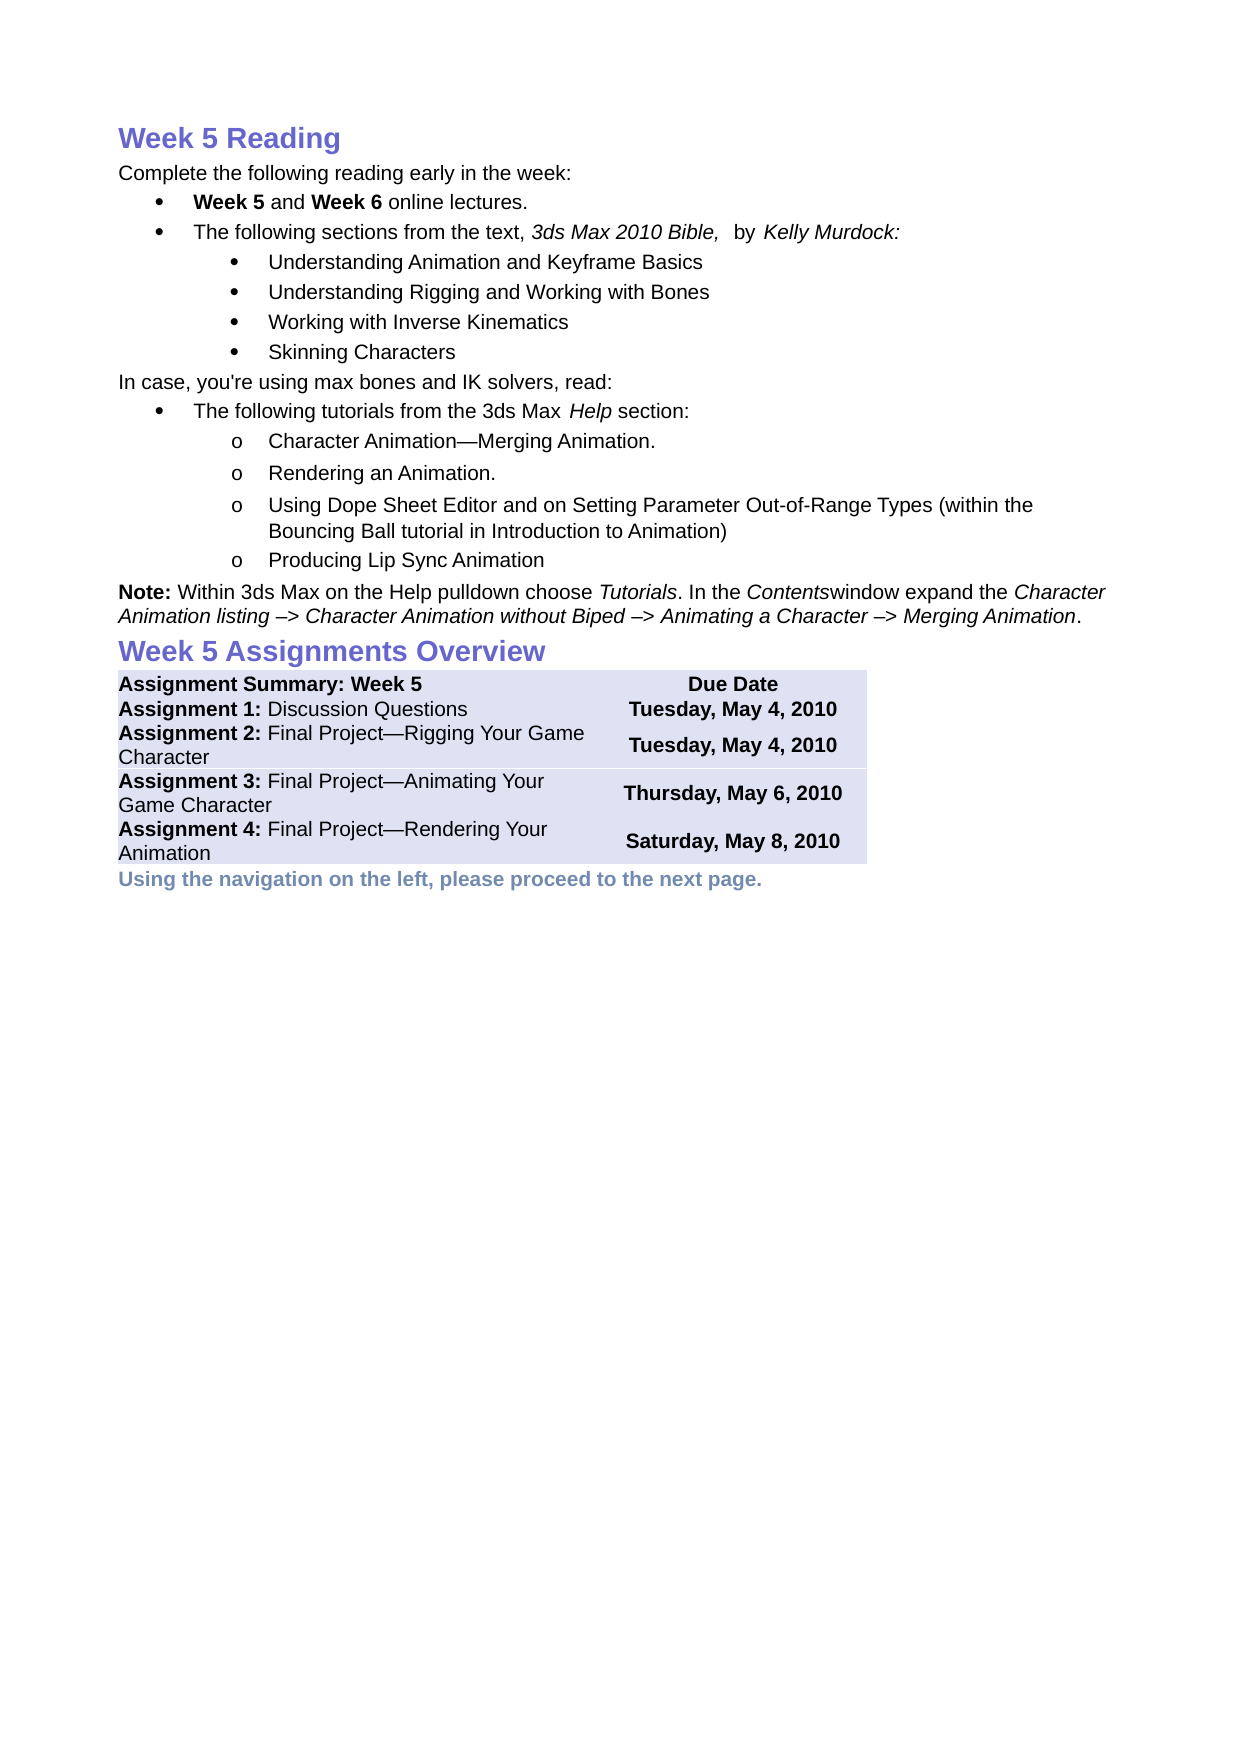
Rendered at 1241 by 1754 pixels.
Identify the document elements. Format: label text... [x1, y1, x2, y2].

table_header Due Date [599, 670, 867, 697]
table_header Assignment Summary: Week 5 [118, 670, 599, 697]
list The following tutorials from the 3ds Max Help section: [156, 399, 1122, 423]
list Producing Lip Sync Animation [231, 548, 1122, 574]
list The following sections from the text, 3ds Max 2010 Bible, by Kelly Murdock: [156, 220, 1122, 244]
table_cell Assignment 4: Final Project—Rendering Your Animation [118, 816, 599, 864]
text Complete the following reading early in the week: [118, 160, 1122, 184]
table_cell Assignment 1: Discussion Questions [118, 697, 599, 721]
text Week 5 Assignments Overview [118, 634, 1122, 667]
table_cell Saturday, May 8, 2010 [599, 816, 867, 864]
text Using the navigation on the left, please proceed to the next page. [118, 867, 1122, 891]
table_cell Thursday, May 6, 2010 [599, 769, 867, 816]
text In case, you're using max bones and IK solvers, read: [118, 369, 1122, 393]
list Using Dope Sheet Editor and on Setting Parameter Out-of-Range Types (within the Bouncing Ball tutorial in Introduction to Animation) [231, 493, 1122, 542]
list Working with Inverse Kinematics [231, 310, 1122, 334]
list Week 5 and Week 6 online lectures. [156, 190, 1122, 214]
table_cell Tuesday, May 4, 2010 [599, 721, 867, 768]
list Rendering an Animation. [231, 461, 1122, 487]
table_cell Assignment 2: Final Project—Rigging Your Game Character [118, 721, 599, 768]
list Understanding Rigging and Working with Bones [231, 280, 1122, 304]
text Note: Within 3ds Max on the Help pulldown choose Tutorials. In the Contentswindow expand the Character Animation listing –> Character Animation without Biped –> Animating a Character –> Merging Animation. [118, 580, 1122, 628]
table_cell Tuesday, May 4, 2010 [599, 697, 867, 721]
text Week 5 Reading [118, 121, 1122, 154]
list Skinning Characters [231, 340, 1122, 364]
list Understanding Animation and Keyframe Basics [231, 250, 1122, 274]
table_cell Assignment 3: Final Project—Animating Your Game Character [118, 769, 599, 816]
list Character Animation—Merging Animation. [231, 429, 1122, 455]
